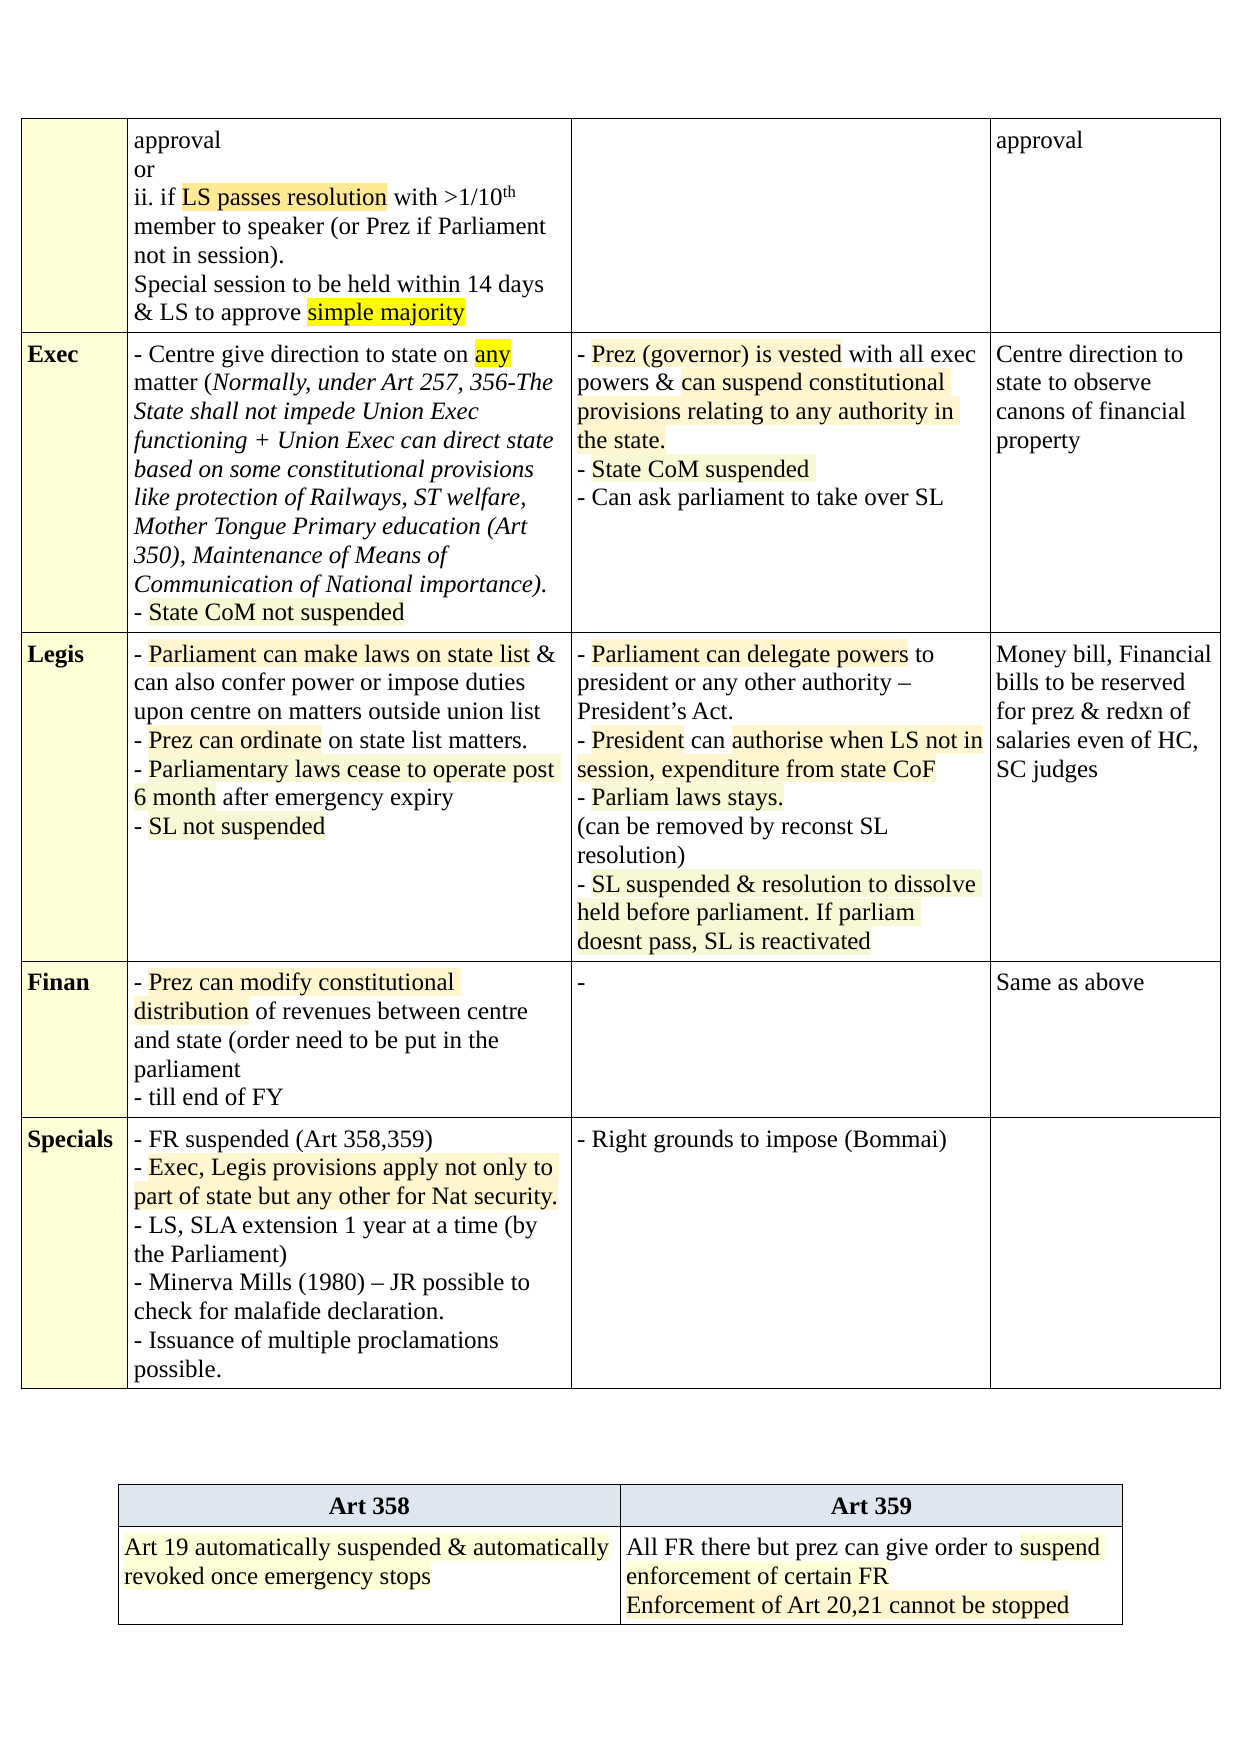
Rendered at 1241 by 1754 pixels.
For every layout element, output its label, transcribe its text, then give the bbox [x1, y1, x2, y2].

table_cell [991, 1118, 1220, 1388]
table_cell - FR suspended (Art 358,359) - Exec, Legis provisions apply not only to part of state but any other for Nat security. - LS, SLA extension 1 year at a time (by the Parliament) - Minerva Mills (1980) – JR possible to check for malafide declaration. - Issuance of multiple proclamations possible. [128, 1118, 571, 1388]
table_cell Specials [22, 1118, 127, 1388]
table_cell - Prez (governor) is vested with all exec powers & can suspend constitutional provisions relating to any authority in the state. - State CoM suspended - Can ask parliament to take over SL [572, 333, 990, 632]
table_cell - Centre give direction to state on any matter (Normally, under Art 257, 356-The State shall not impede Union Exec functioning + Union Exec can direct state based on some constitutional provisions like protection of Railways, ST welfare, Mother Tongue Primary education (Art 350), Maintenance of Means of Communication of National importance). - State CoM not suspended [128, 333, 571, 632]
table_cell Exec [22, 333, 127, 632]
table_cell Centre direction to state to observe canons of financial property [991, 333, 1220, 632]
table_cell [572, 119, 990, 332]
table_cell approval [991, 119, 1220, 332]
table_cell Legis [22, 633, 127, 961]
table_header Art 359 [621, 1485, 1122, 1526]
table_cell [22, 119, 127, 332]
table_cell - Right grounds to impose (Bommai) [572, 1118, 990, 1388]
table_cell All FR there but prez can give order to suspend enforcement of certain FR Enforcement of Art 20,21 cannot be stopped [621, 1527, 1122, 1624]
table_cell Finan [22, 962, 127, 1117]
table_cell - Parliament can make laws on state list & can also confer power or impose duties upon centre on matters outside union list - Prez can ordinate on state list matters. - Parliamentary laws cease to operate post 6 month after emergency expiry - SL not suspended [128, 633, 571, 961]
table_cell approval or ii. if LS passes resolution with >1/10th member to speaker (or Prez if Parliament not in session). Special session to be held within 14 days & LS to approve simple majority [128, 119, 571, 332]
table_cell - [572, 962, 990, 1117]
table_cell - Prez can modify constitutional distribution of revenues between centre and state (order need to be put in the parliament - till end of FY [128, 962, 571, 1117]
table_cell Money bill, Financial bills to be reserved for prez & redxn of salaries even of HC, SC judges [991, 633, 1220, 961]
table_cell Same as above [991, 962, 1220, 1117]
table_header Art 358 [119, 1485, 620, 1526]
table_cell Art 19 automatically suspended & automatically revoked once emergency stops [119, 1527, 620, 1624]
table_cell - Parliament can delegate powers to president or any other authority – President’s Act. - President can authorise when LS not in session, expenditure from state CoF - Parliam laws stays. (can be removed by reconst SL resolution) - SL suspended & resolution to dissolve held before parliament. If parliam doesnt pass, SL is reactivated [572, 633, 990, 961]
